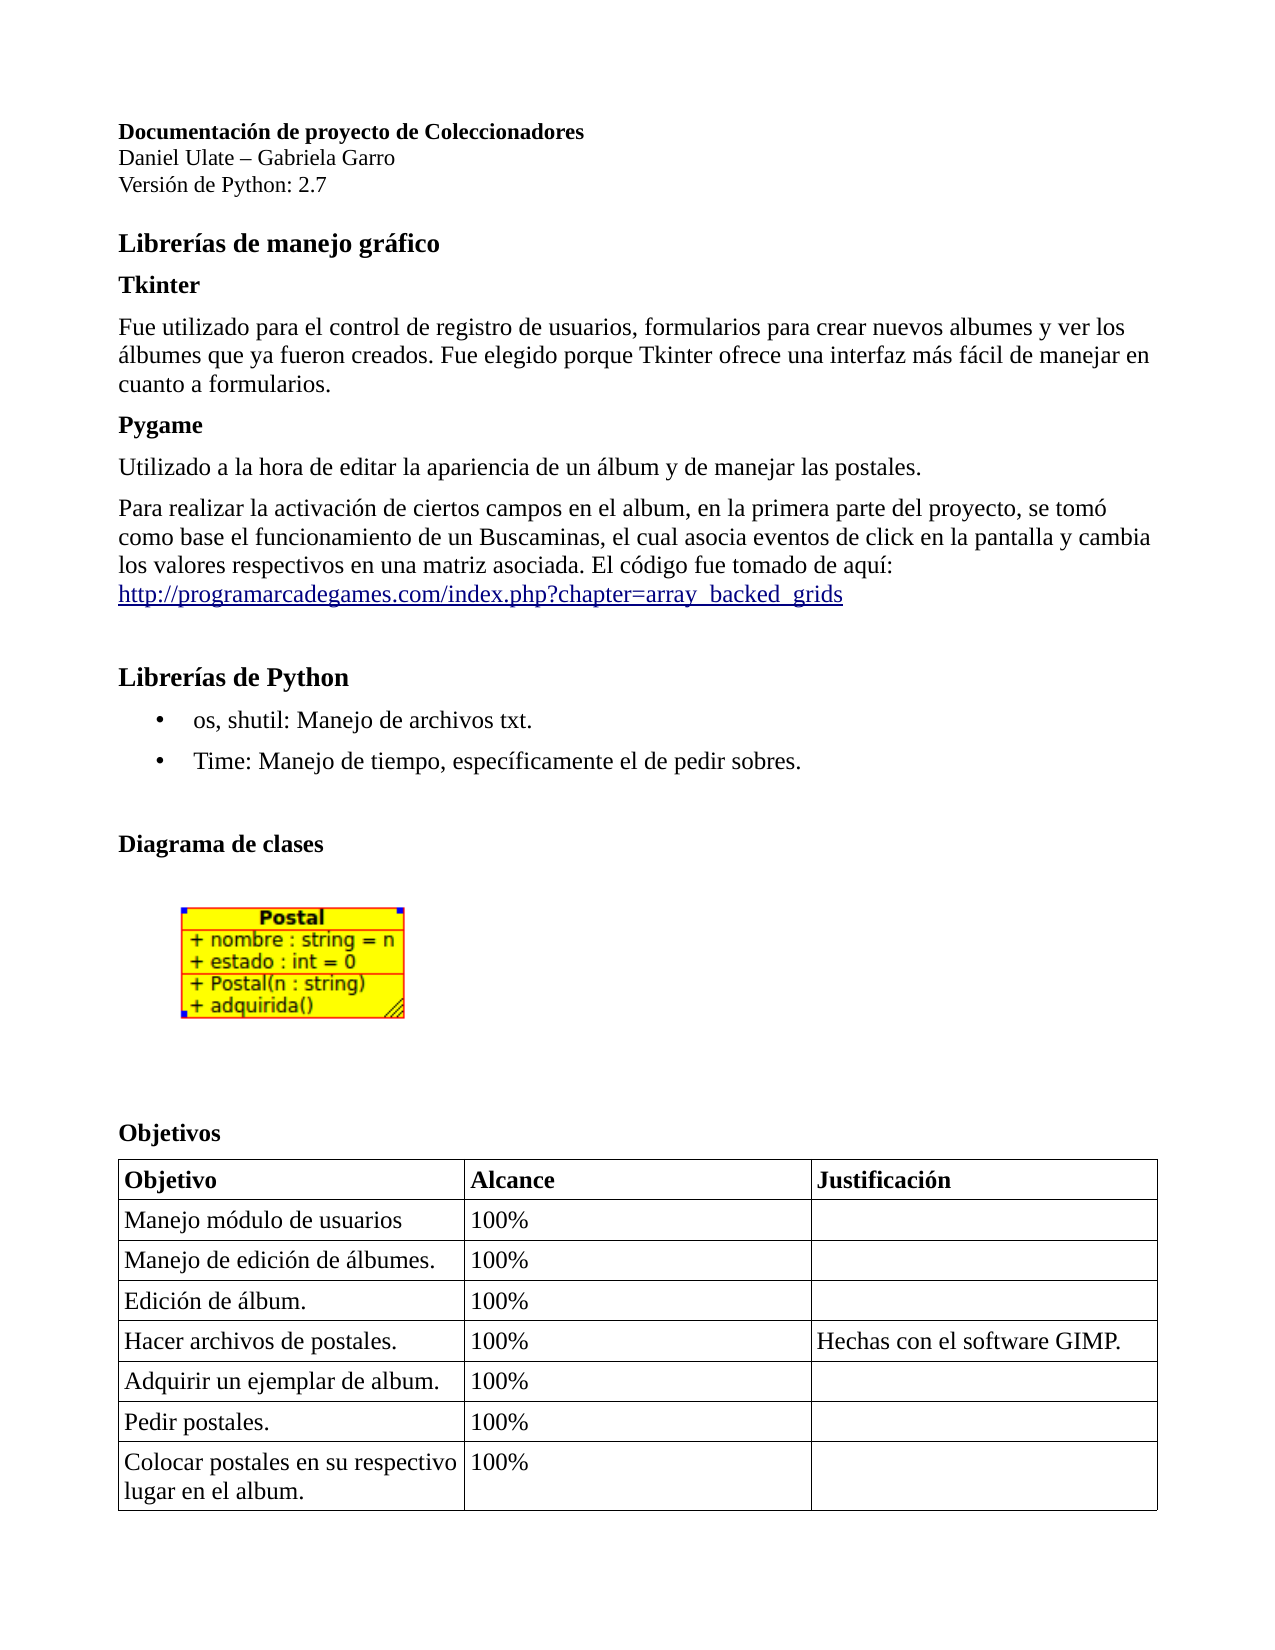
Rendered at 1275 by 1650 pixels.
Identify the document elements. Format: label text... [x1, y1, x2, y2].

text Tkinter [118, 270, 1157, 299]
table_cell 100% [465, 1200, 811, 1239]
table_cell 100% [465, 1281, 811, 1320]
table_cell [812, 1200, 1157, 1239]
list Time: Manejo de tiempo, específicamente el de pedir sobres. [156, 746, 1157, 775]
table_header Justificación [812, 1160, 1157, 1199]
text Fue utilizado para el control de registro de usuarios, formularios para crear nuevos albumes y ver los álbumes que ya fueron creados. Fue elegido porque Tkinter ofrece una interfaz más fácil de manejar en cuanto a formularios. [118, 312, 1157, 398]
text Para realizar la activación de ciertos campos en el album, en la primera parte del proyecto, se tomó como base el funcionamiento de un Buscaminas, el cual asocia eventos de click en la pantalla y cambia los valores respectivos en una matriz asociada. El código fue tomado de aquí: http://programarcadegames.com/index.php?chapter=array_backed_grids [118, 493, 1157, 608]
text Librerías de Python [118, 662, 1157, 693]
text Diagrama de clases [118, 829, 1157, 858]
table_cell [812, 1281, 1157, 1320]
list os, shutil: Manejo de archivos txt. [156, 705, 1157, 734]
table_cell Hechas con el software GIMP. [812, 1321, 1157, 1361]
text Pygame [118, 410, 1157, 439]
table_cell Colocar postales en su respectivo lugar en el album. [119, 1442, 464, 1510]
table_cell Hacer archivos de postales. [119, 1321, 464, 1361]
table_cell [812, 1402, 1157, 1441]
table_cell 100% [465, 1241, 811, 1280]
table_cell 100% [465, 1362, 811, 1401]
text Objetivos [118, 1118, 1157, 1146]
table_cell 100% [465, 1442, 811, 1510]
table_cell Edición de álbum. [119, 1281, 464, 1320]
picture [139, 870, 480, 1091]
table_cell Adquirir un ejemplar de album. [119, 1362, 464, 1401]
text Librerías de manejo gráfico [118, 227, 1157, 258]
table_cell [812, 1442, 1157, 1510]
table_cell [812, 1241, 1157, 1280]
table_cell Manejo de edición de álbumes. [119, 1241, 464, 1280]
table_cell 100% [465, 1402, 811, 1441]
table_header Objetivo [119, 1160, 464, 1199]
table_header Alcance [465, 1160, 811, 1199]
table_cell Pedir postales. [119, 1402, 464, 1441]
table_cell Manejo módulo de usuarios [119, 1200, 464, 1239]
table_cell 100% [465, 1321, 811, 1361]
text Utilizado a la hora de editar la apariencia de un álbum y de manejar las postales. [118, 452, 1157, 480]
table_cell [812, 1362, 1157, 1401]
